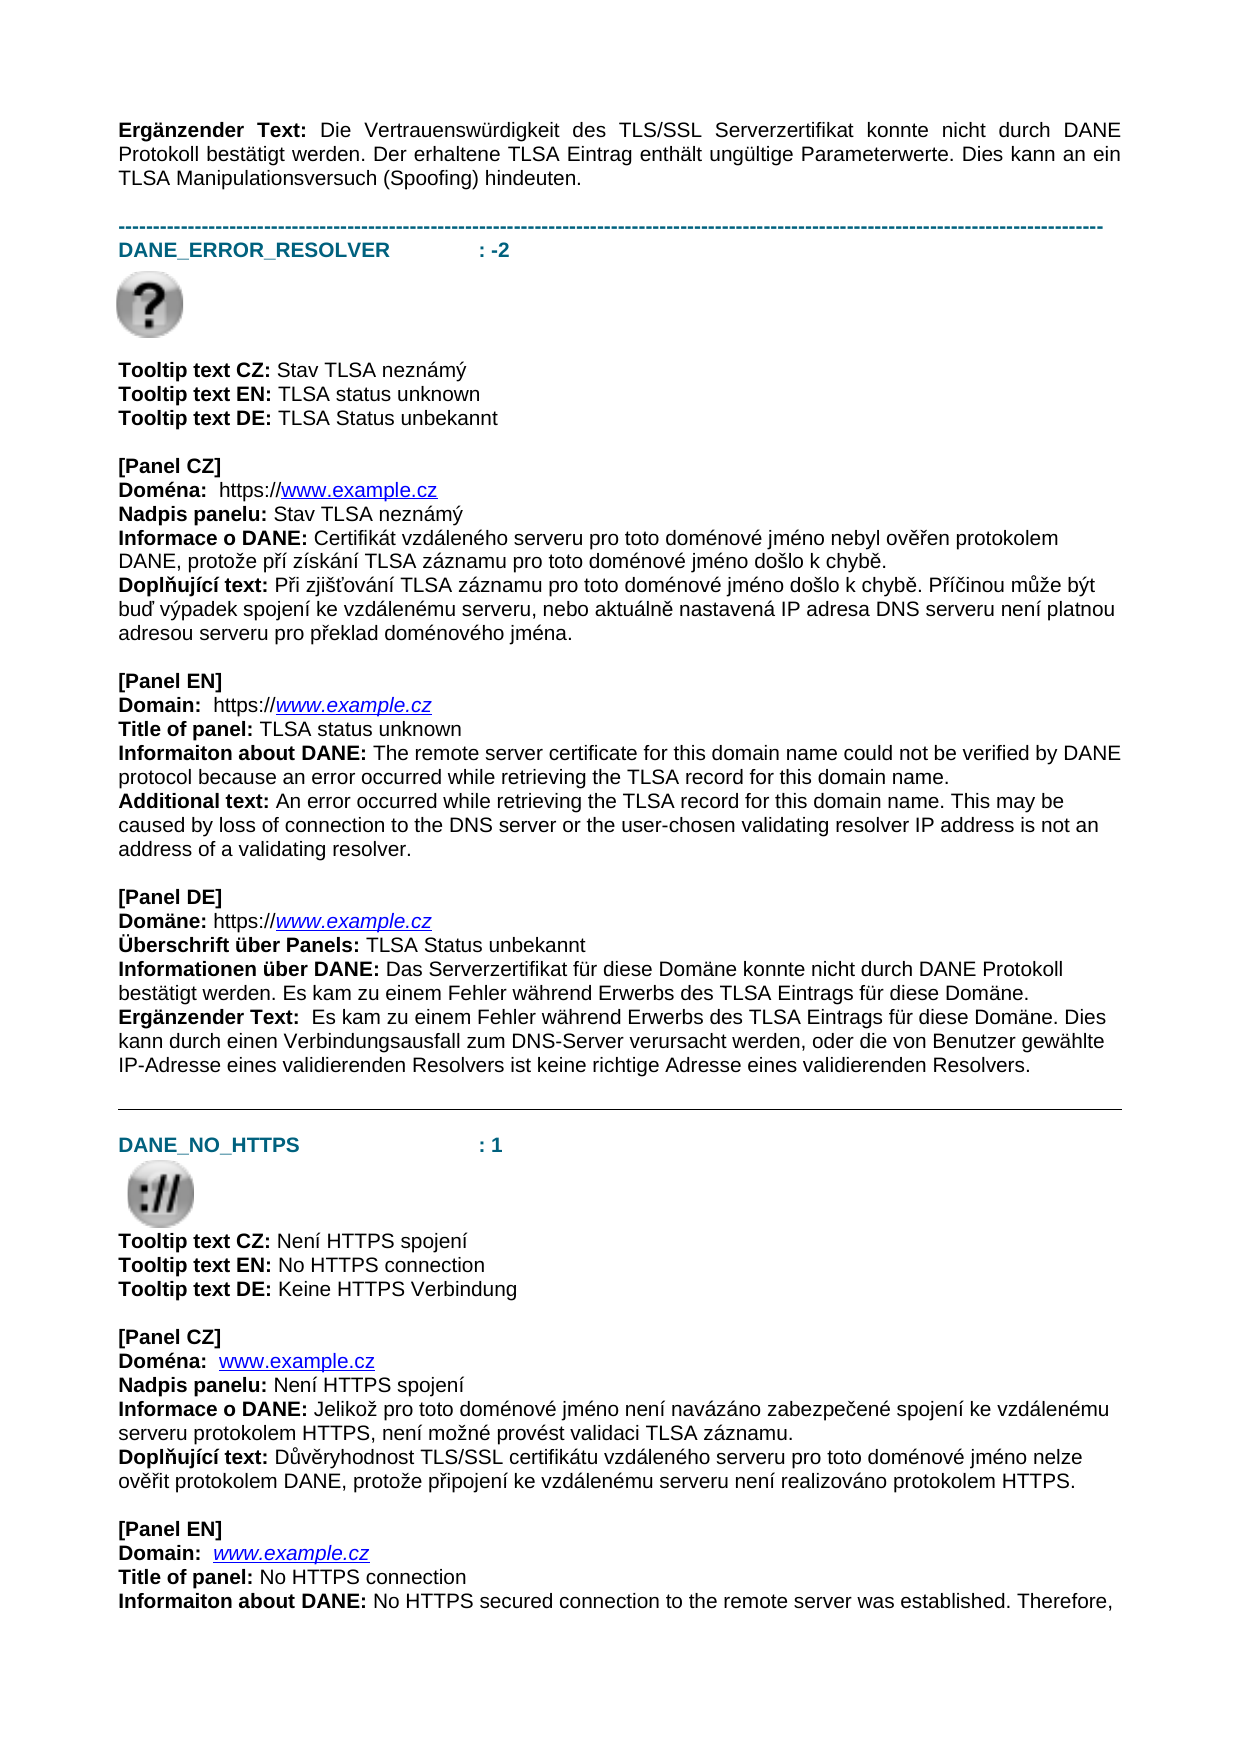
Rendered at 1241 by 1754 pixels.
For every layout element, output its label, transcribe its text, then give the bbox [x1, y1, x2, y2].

text Title of panel: No HTTPS connection [118, 1564, 1122, 1588]
text Informace o DANE: Certifikát vzdáleného serveru pro toto doménové jméno nebyl ověřen protokolem DANE, protože pří získání TLSA záznamu pro toto doménové jméno došlo k chybě. [118, 525, 1122, 573]
text [Panel DE] [118, 885, 1122, 909]
text Doména: www.example.cz [118, 1349, 1122, 1373]
text Domain: www.example.cz [118, 1541, 1122, 1564]
text Tooltip text CZ: Není HTTPS spojení [118, 1229, 1122, 1253]
text Tooltip text EN: No HTTPS connection [118, 1253, 1122, 1277]
text Doplňující text: Důvěryhodnost TLS/SSL certifikátu vzdáleného serveru pro toto doménové jméno nelze ověřit protokolem DANE, protože připojení ke vzdálenému serveru není realizováno protokolem HTTPS. [118, 1445, 1122, 1493]
picture [116, 271, 184, 338]
text DANE_NO_HTTPS : 1 [118, 1133, 1122, 1157]
picture [127, 1160, 194, 1228]
text Nadpis panelu: Není HTTPS spojení [118, 1373, 1122, 1397]
text Informaiton about DANE: The remote server certificate for this domain name could not be verified by DANE protocol because an error occurred while retrieving the TLSA record for this domain name. [118, 741, 1122, 789]
text ---------------------------------------------------------------------------------------------------------------------------------------------- [118, 214, 1122, 238]
text Doplňující text: Při zjišťování TLSA záznamu pro toto doménové jméno došlo k chybě. Příčinou může být buď výpadek spojení ke vzdálenému serveru, nebo aktuálně nastavená IP adresa DNS serveru není platnou adresou serveru pro překlad doménového jména. [118, 573, 1122, 645]
text [Panel EN] [118, 1517, 1122, 1541]
text Ergänzender Text: Es kam zu einem Fehler während Erwerbs des TLSA Eintrags für diese Domäne. Dies kann durch einen Verbindungsausfall zum DNS-Server verursacht werden, oder die von Benutzer gewählte IP-Adresse eines validierenden Resolvers ist keine richtige Adresse eines validierenden Resolvers. [118, 1004, 1122, 1076]
text Domain: https://www.example.cz [118, 693, 1122, 717]
text Domäne: https://www.example.cz [118, 909, 1122, 933]
text Ergänzender Text: Die Vertrauenswürdigkeit des TLS/SSL Serverzertifikat konnte nicht durch DANE Protokoll bestätigt werden. Der erhaltene TLSA Eintrag enthält ungültige Parameterwerte. Dies kann an ein TLSA Manipulationsversuch (Spoofing) hindeuten. [118, 118, 1122, 190]
text [Panel CZ] [118, 1325, 1122, 1349]
text Tooltip text EN: TLSA status unknown [118, 382, 1122, 406]
text Informace o DANE: Jelikož pro toto doménové jméno není navázáno zabezpečené spojení ke vzdálenému serveru protokolem HTTPS, není možné provést validaci TLSA záznamu. [118, 1397, 1122, 1445]
text Nadpis panelu: Stav TLSA neznámý [118, 501, 1122, 525]
text Informaiton about DANE: No HTTPS secured connection to the remote server was established. Therefore, [118, 1588, 1122, 1612]
text DANE_ERROR_RESOLVER : -2 [118, 238, 1122, 262]
text Überschrift über Panels: TLSA Status unbekannt [118, 933, 1122, 957]
text Tooltip text DE: TLSA Status unbekannt [118, 406, 1122, 429]
text Tooltip text DE: Keine HTTPS Verbindung [118, 1277, 1122, 1301]
text Title of panel: TLSA status unknown [118, 717, 1122, 741]
text [Panel EN] [118, 669, 1122, 693]
text Informationen über DANE: Das Serverzertifikat für diese Domäne konnte nicht durch DANE Protokoll bestätigt werden. Es kam zu einem Fehler während Erwerbs des TLSA Eintrags für diese Domäne. [118, 957, 1122, 1004]
text Additional text: An error occurred while retrieving the TLSA record for this domain name. This may be caused by loss of connection to the DNS server or the user-chosen validating resolver IP address is not an address of a validating resolver. [118, 789, 1122, 861]
text Tooltip text CZ: Stav TLSA neznámý [118, 358, 1122, 382]
text Doména: https://www.example.cz [118, 477, 1122, 501]
text [Panel CZ] [118, 453, 1122, 477]
